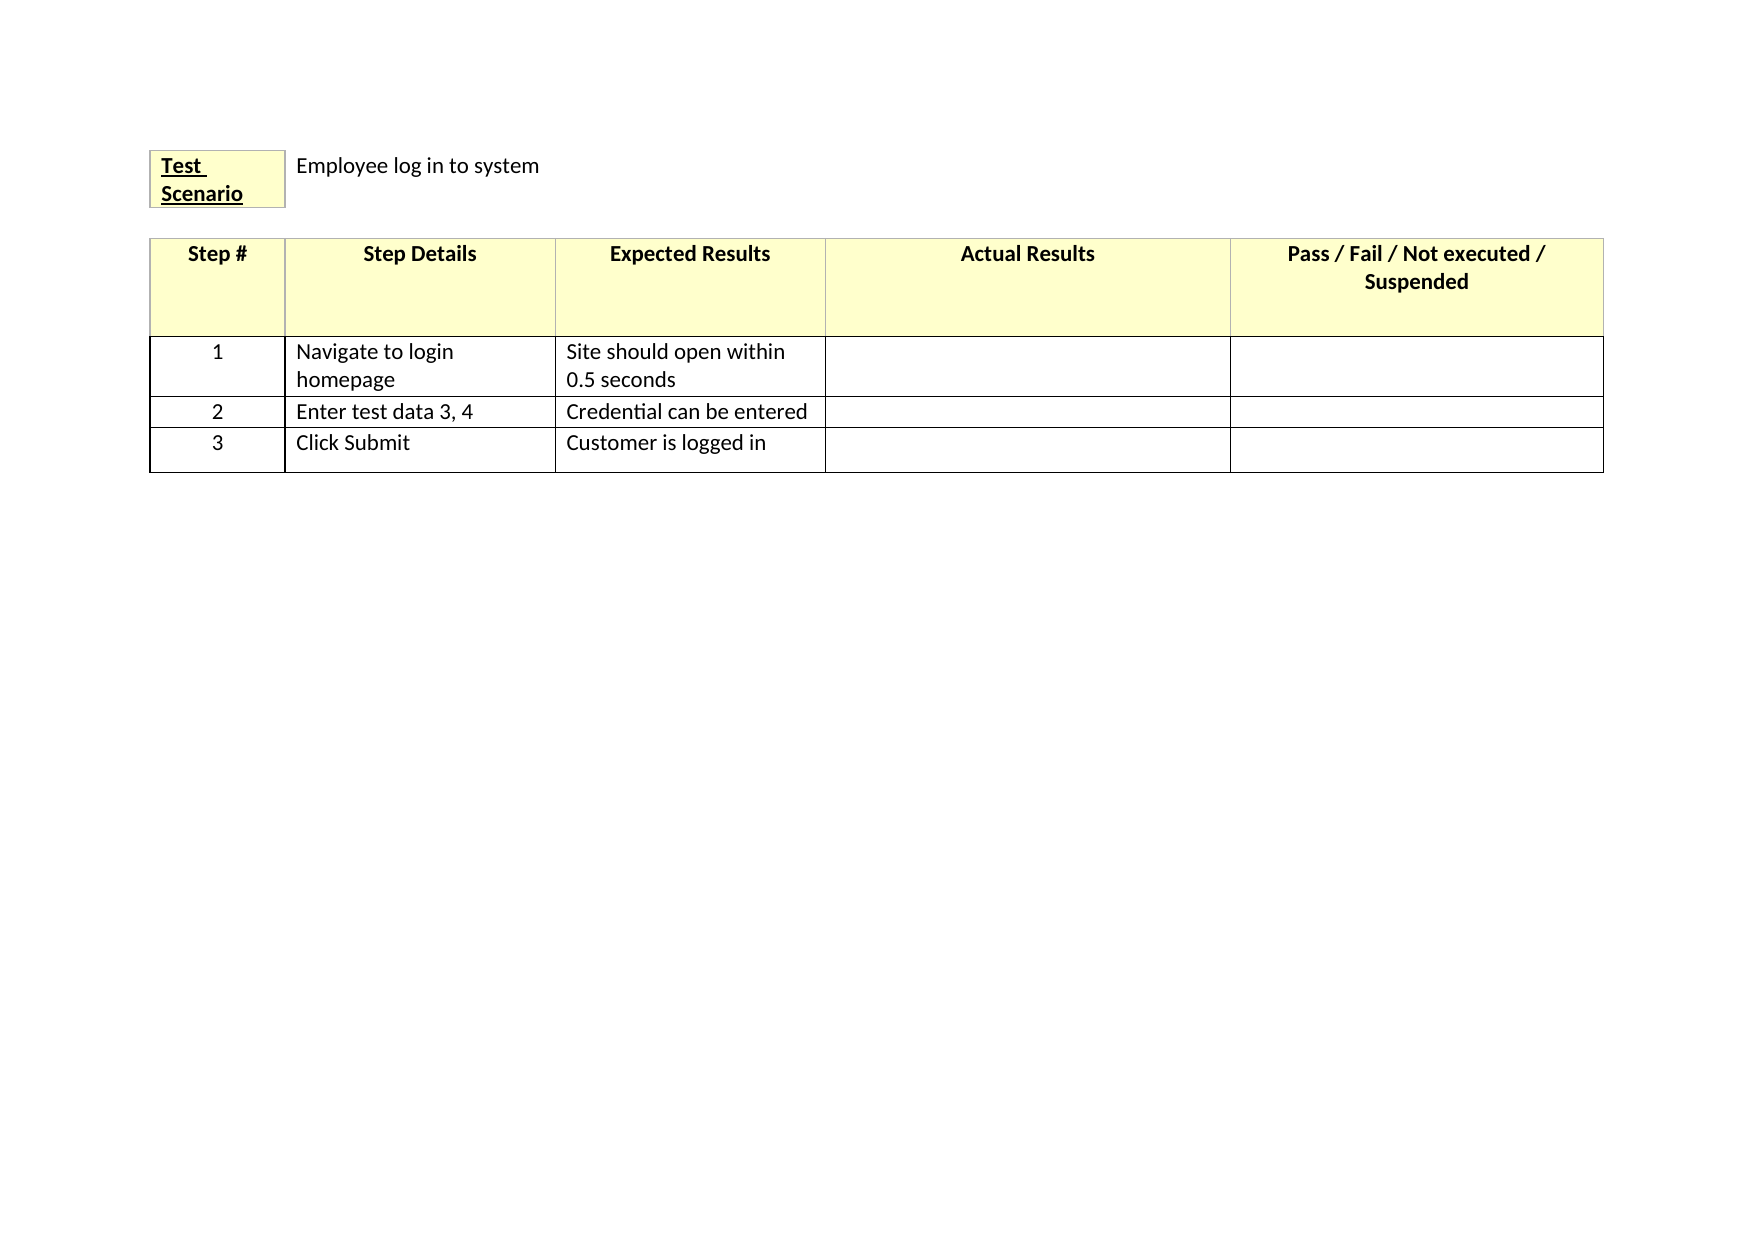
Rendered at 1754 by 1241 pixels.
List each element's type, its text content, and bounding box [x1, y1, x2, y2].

table_cell [826, 397, 1230, 427]
table_header Employee log in to system [286, 150, 1095, 207]
table_cell [1365, 207, 1501, 238]
table_cell Site should open within 0.5 seconds [556, 337, 825, 396]
table_cell Step Details [286, 239, 555, 336]
table_header [1095, 150, 1230, 207]
table_cell Navigate to login homepage [286, 337, 555, 396]
table_cell 1 [151, 337, 284, 396]
table_cell Pass / Fail / Not executed / Suspended [1231, 239, 1603, 336]
table_cell 2 [151, 397, 284, 427]
table_cell Click Submit [286, 428, 555, 472]
table_cell [1231, 397, 1603, 427]
table_cell Actual Results [826, 239, 1230, 336]
table_cell [1231, 337, 1603, 396]
table_cell [285, 207, 420, 238]
table_cell [1231, 428, 1603, 472]
table_cell [1501, 207, 1603, 238]
table_cell [555, 207, 690, 238]
table_cell [825, 207, 960, 238]
table_cell [826, 337, 1230, 396]
table_cell [420, 207, 555, 238]
table_cell [1230, 207, 1365, 238]
table_cell 3 [151, 428, 284, 472]
table_cell [960, 207, 1095, 238]
table_header [1365, 150, 1501, 207]
table_header [1501, 150, 1603, 207]
table_cell Enter test data 3, 4 [286, 397, 555, 427]
table_cell [826, 428, 1230, 472]
table_cell Customer is logged in [556, 428, 825, 472]
table_cell Credential can be entered [556, 397, 825, 427]
table_header [1230, 150, 1365, 207]
table_cell Step # [151, 239, 284, 336]
table_cell [1095, 207, 1230, 238]
table_cell [690, 207, 825, 238]
table_cell Expected Results [556, 239, 825, 336]
table_header Test Scenario [151, 151, 284, 207]
table_cell [150, 208, 285, 238]
